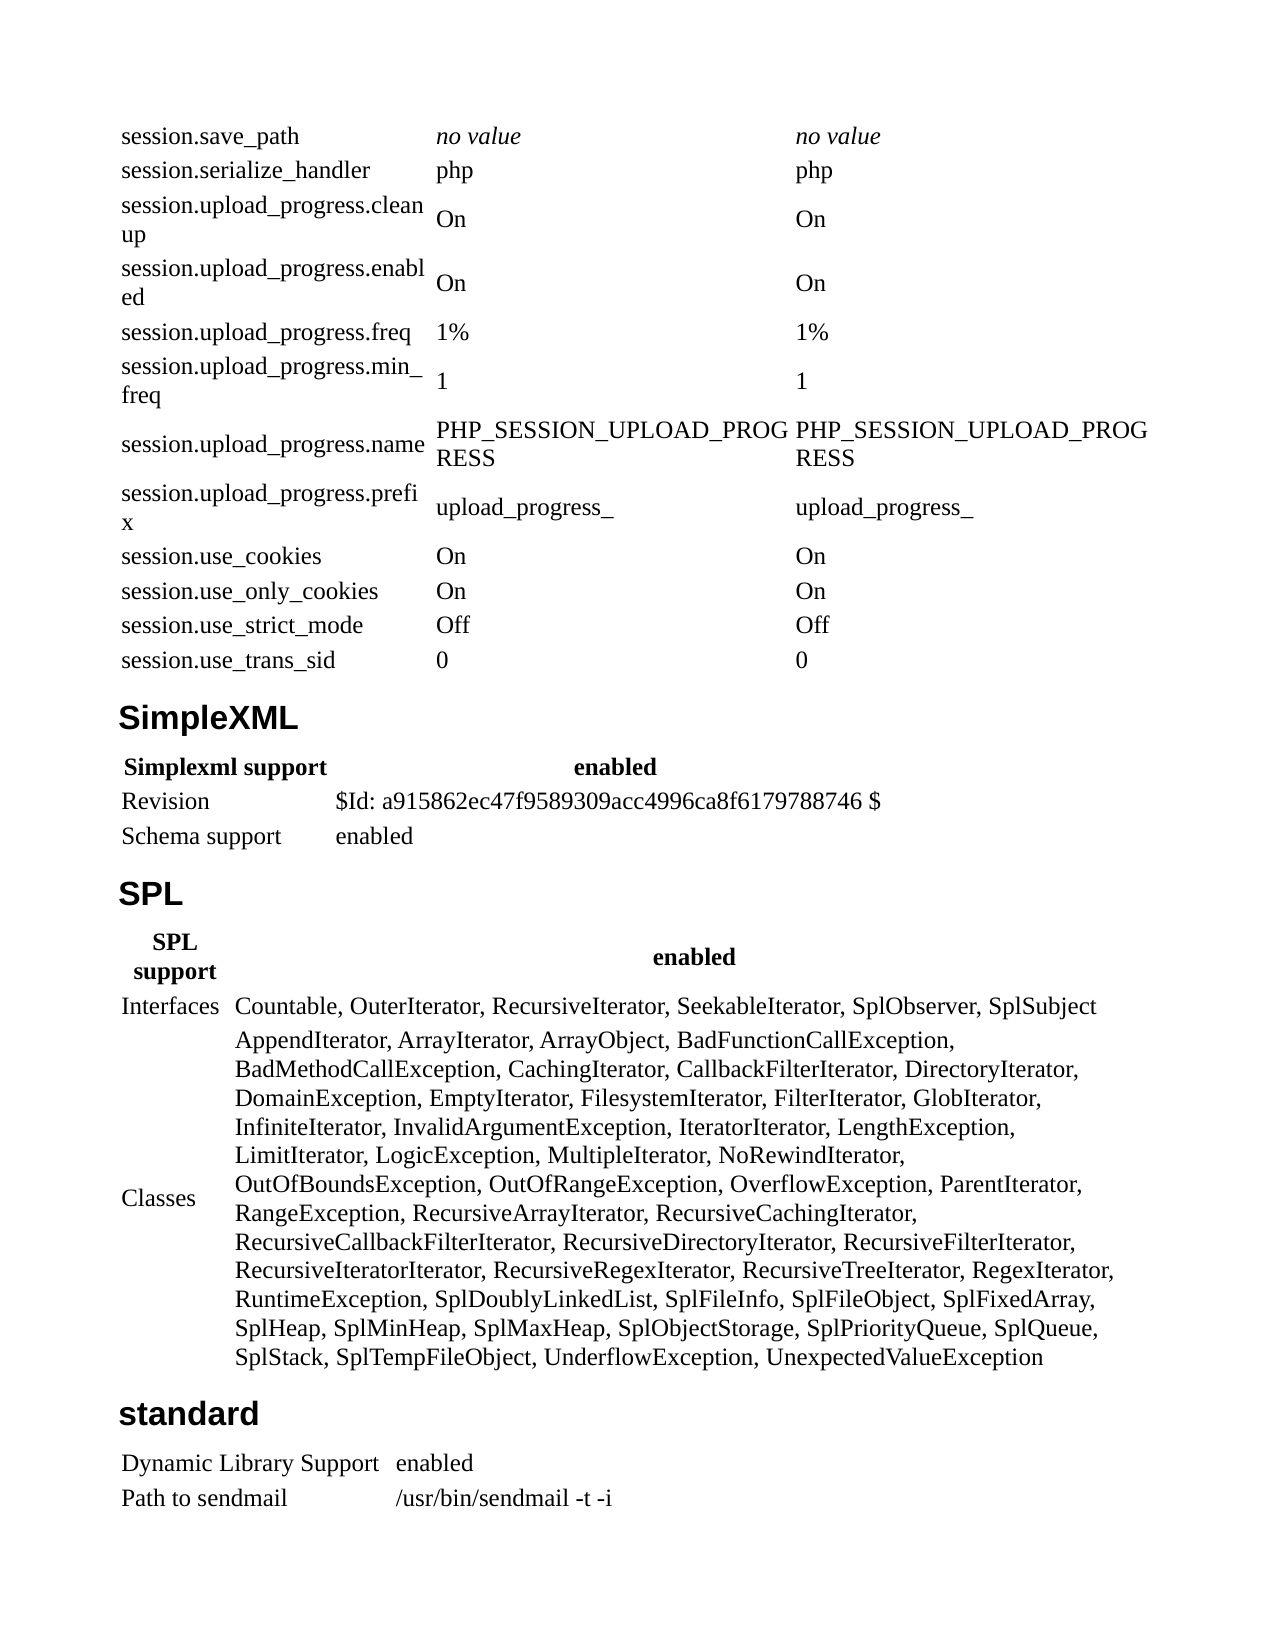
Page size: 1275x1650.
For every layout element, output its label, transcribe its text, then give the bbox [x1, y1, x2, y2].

table_cell PHP_SESSION_UPLOAD_PROGRESS [793, 412, 1157, 475]
table_cell upload_progress_ [433, 475, 792, 538]
table_cell session.save_path [118, 118, 433, 153]
table_cell Interfaces [118, 988, 232, 1022]
table_cell session.upload_progress.min_freq [118, 349, 433, 412]
table_cell 1 [433, 349, 792, 412]
table_cell On [793, 573, 1157, 608]
table_cell no value [433, 118, 792, 153]
table_cell PHP_SESSION_UPLOAD_PROGRESS [433, 412, 792, 475]
table_cell session.use_trans_sid [118, 642, 433, 677]
subtitle SimpleXML [118, 698, 1157, 736]
table_cell Path to sendmail [118, 1480, 393, 1514]
table_header Dynamic Library Support [118, 1445, 393, 1480]
table_cell session.use_strict_mode [118, 608, 433, 642]
table_cell Revision [118, 784, 332, 818]
table_cell 0 [433, 642, 792, 677]
table_cell On [433, 187, 792, 251]
table_cell Countable, OuterIterator, RecursiveIterator, SeekableIterator, SplObserver, SplSubject [232, 988, 1157, 1022]
table_header enabled [393, 1445, 623, 1480]
table_cell upload_progress_ [793, 475, 1157, 538]
table_cell On [433, 251, 792, 314]
table_cell On [793, 187, 1157, 251]
table_cell session.upload_progress.freq [118, 314, 433, 348]
table_cell php [433, 153, 792, 187]
table_cell session.use_cookies [118, 539, 433, 573]
subtitle SPL [118, 873, 1157, 912]
table_cell session.use_only_cookies [118, 573, 433, 608]
table_cell session.upload_progress.prefix [118, 475, 433, 538]
table_cell 0 [793, 642, 1157, 677]
table_cell /usr/bin/sendmail -t -i [393, 1480, 623, 1514]
table_cell session.serialize_handler [118, 153, 433, 187]
table_header SPL support [118, 925, 232, 988]
table_cell 1% [793, 314, 1157, 348]
table_header Simplexml support [118, 749, 332, 783]
table_cell On [433, 573, 792, 608]
table_cell On [433, 539, 792, 573]
table_cell 1 [793, 349, 1157, 412]
table_cell enabled [333, 818, 898, 853]
table_cell 1% [433, 314, 792, 348]
table_cell Off [793, 608, 1157, 642]
table_header enabled [232, 925, 1157, 988]
table_cell php [793, 153, 1157, 187]
table_cell session.upload_progress.enabled [118, 251, 433, 314]
table_cell no value [793, 118, 1157, 153]
table_cell Classes [118, 1023, 232, 1373]
table_cell Off [433, 608, 792, 642]
table_cell session.upload_progress.cleanup [118, 187, 433, 251]
table_cell On [793, 539, 1157, 573]
table_cell Schema support [118, 818, 332, 853]
table_cell On [793, 251, 1157, 314]
table_cell AppendIterator, ArrayIterator, ArrayObject, BadFunctionCallException, BadMethodCallException, CachingIterator, CallbackFilterIterator, DirectoryIterator, DomainException, EmptyIterator, FilesystemIterator, FilterIterator, GlobIterator, InfiniteIterator, InvalidArgumentException, IteratorIterator, LengthException, LimitIterator, LogicException, MultipleIterator, NoRewindIterator, OutOfBoundsException, OutOfRangeException, OverflowException, ParentIterator, RangeException, RecursiveArrayIterator, RecursiveCachingIterator, RecursiveCallbackFilterIterator, RecursiveDirectoryIterator, RecursiveFilterIterator, RecursiveIteratorIterator, RecursiveRegexIterator, RecursiveTreeIterator, RegexIterator, RuntimeException, SplDoublyLinkedList, SplFileInfo, SplFileObject, SplFixedArray, SplHeap, SplMinHeap, SplMaxHeap, SplObjectStorage, SplPriorityQueue, SplQueue, SplStack, SplTempFileObject, UnderflowException, UnexpectedValueException [232, 1023, 1157, 1373]
table_cell session.upload_progress.name [118, 412, 433, 475]
subtitle standard [118, 1394, 1157, 1433]
table_header enabled [333, 749, 898, 783]
table_cell $Id: a915862ec47f9589309acc4996ca8f6179788746 $ [333, 784, 898, 818]
